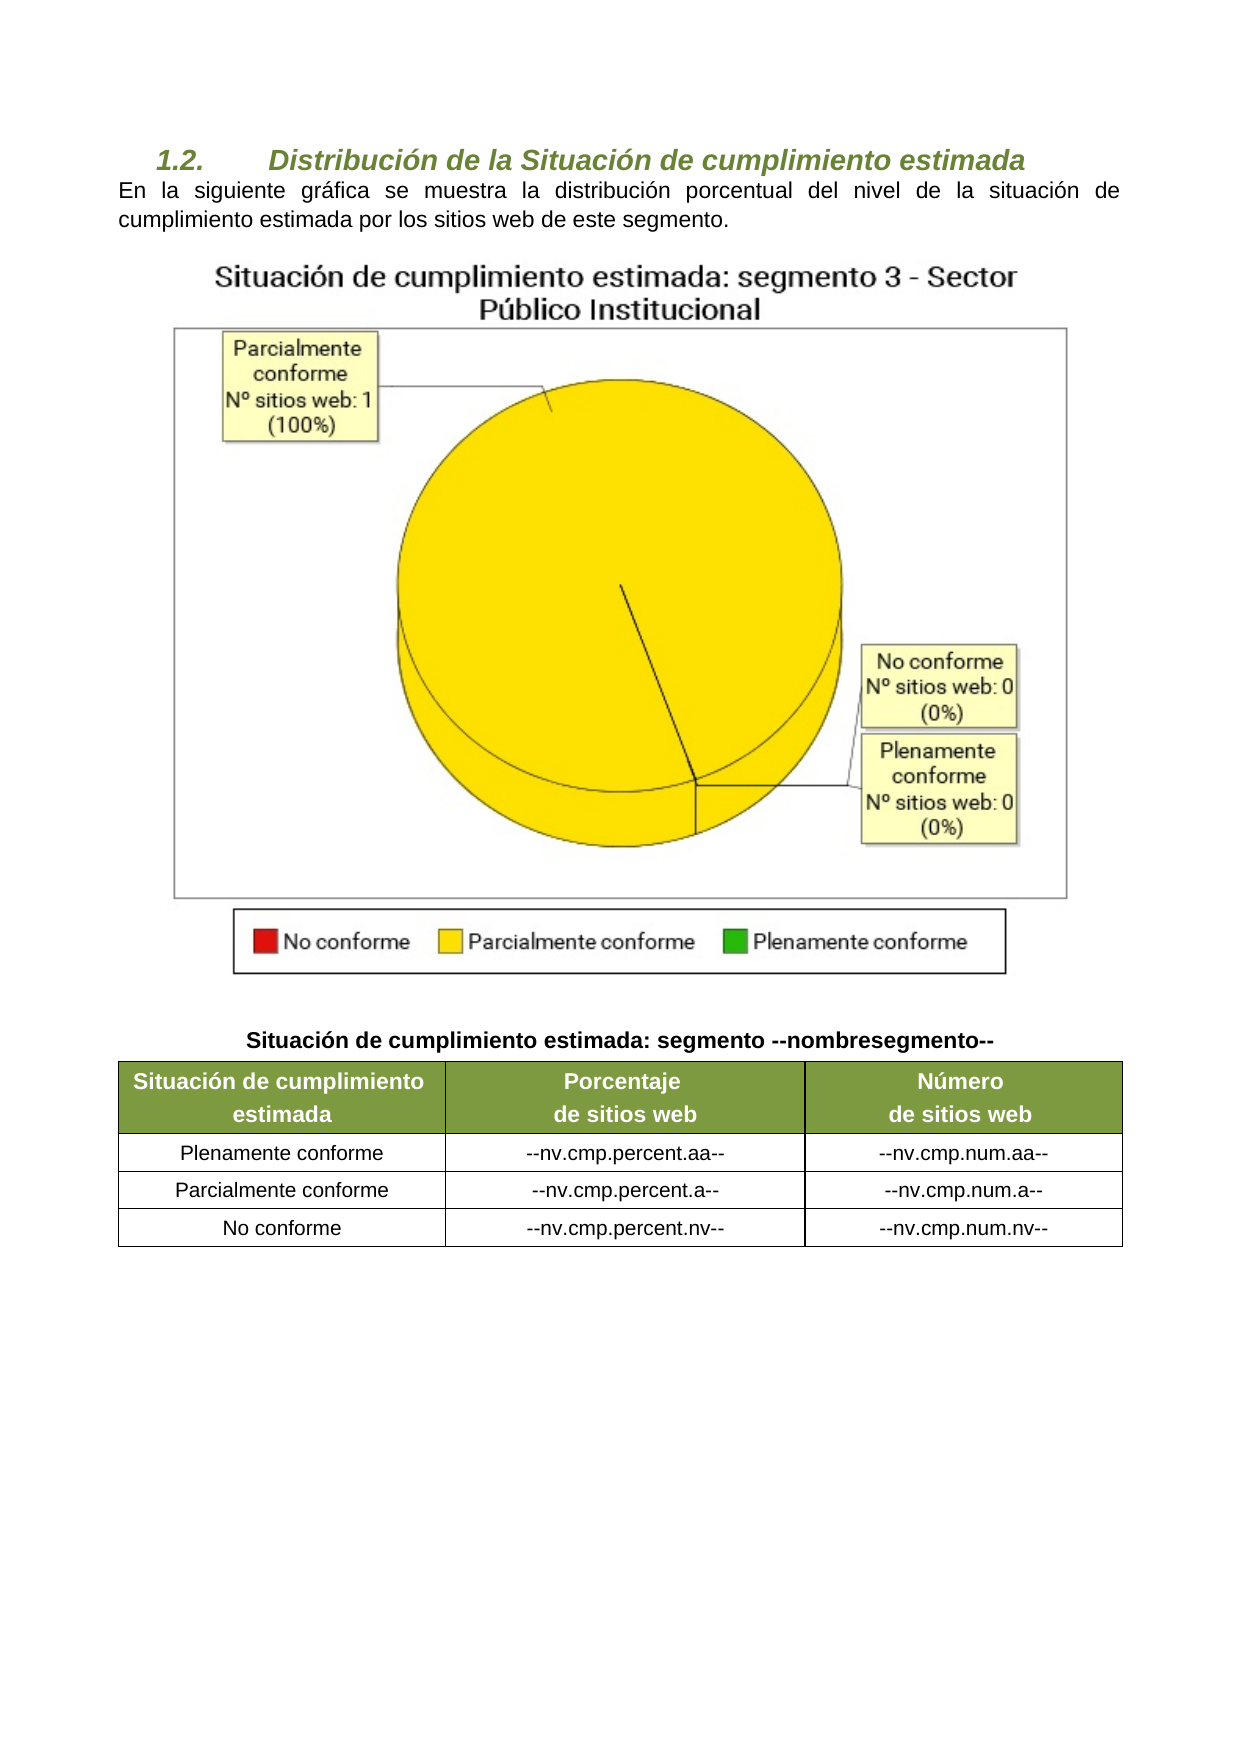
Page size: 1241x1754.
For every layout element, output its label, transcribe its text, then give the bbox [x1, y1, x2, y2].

table_cell --nv.cmp.num.aa-- [806, 1134, 1122, 1171]
table_cell --nv.cmp.percent.a-- [446, 1172, 804, 1208]
table_cell --nv.cmp.percent.aa-- [446, 1134, 804, 1171]
table_cell No conforme [119, 1209, 445, 1246]
table_cell Parcialmente conforme [119, 1172, 445, 1208]
picture [166, 259, 1074, 976]
subtitle Distribución de la Situación de cumplimiento estimada [148, 143, 1122, 177]
table_header Porcentaje de sitios web [446, 1062, 804, 1133]
text Situación de cumplimiento estimada: segmento --nombresegmento-- [118, 1027, 1122, 1053]
table_cell --nv.cmp.percent.nv-- [446, 1209, 804, 1246]
table_cell --nv.cmp.num.nv-- [806, 1209, 1122, 1246]
table_header Número de sitios web [806, 1062, 1122, 1133]
table_cell --nv.cmp.num.a-- [806, 1172, 1122, 1208]
text En la siguiente gráfica se muestra la distribución porcentual del nivel de la situación de cumplimiento estimada por los sitios web de este segmento. [118, 177, 1122, 232]
table_cell Plenamente conforme [119, 1134, 445, 1171]
table_header Situación de cumplimiento estimada [119, 1062, 445, 1133]
